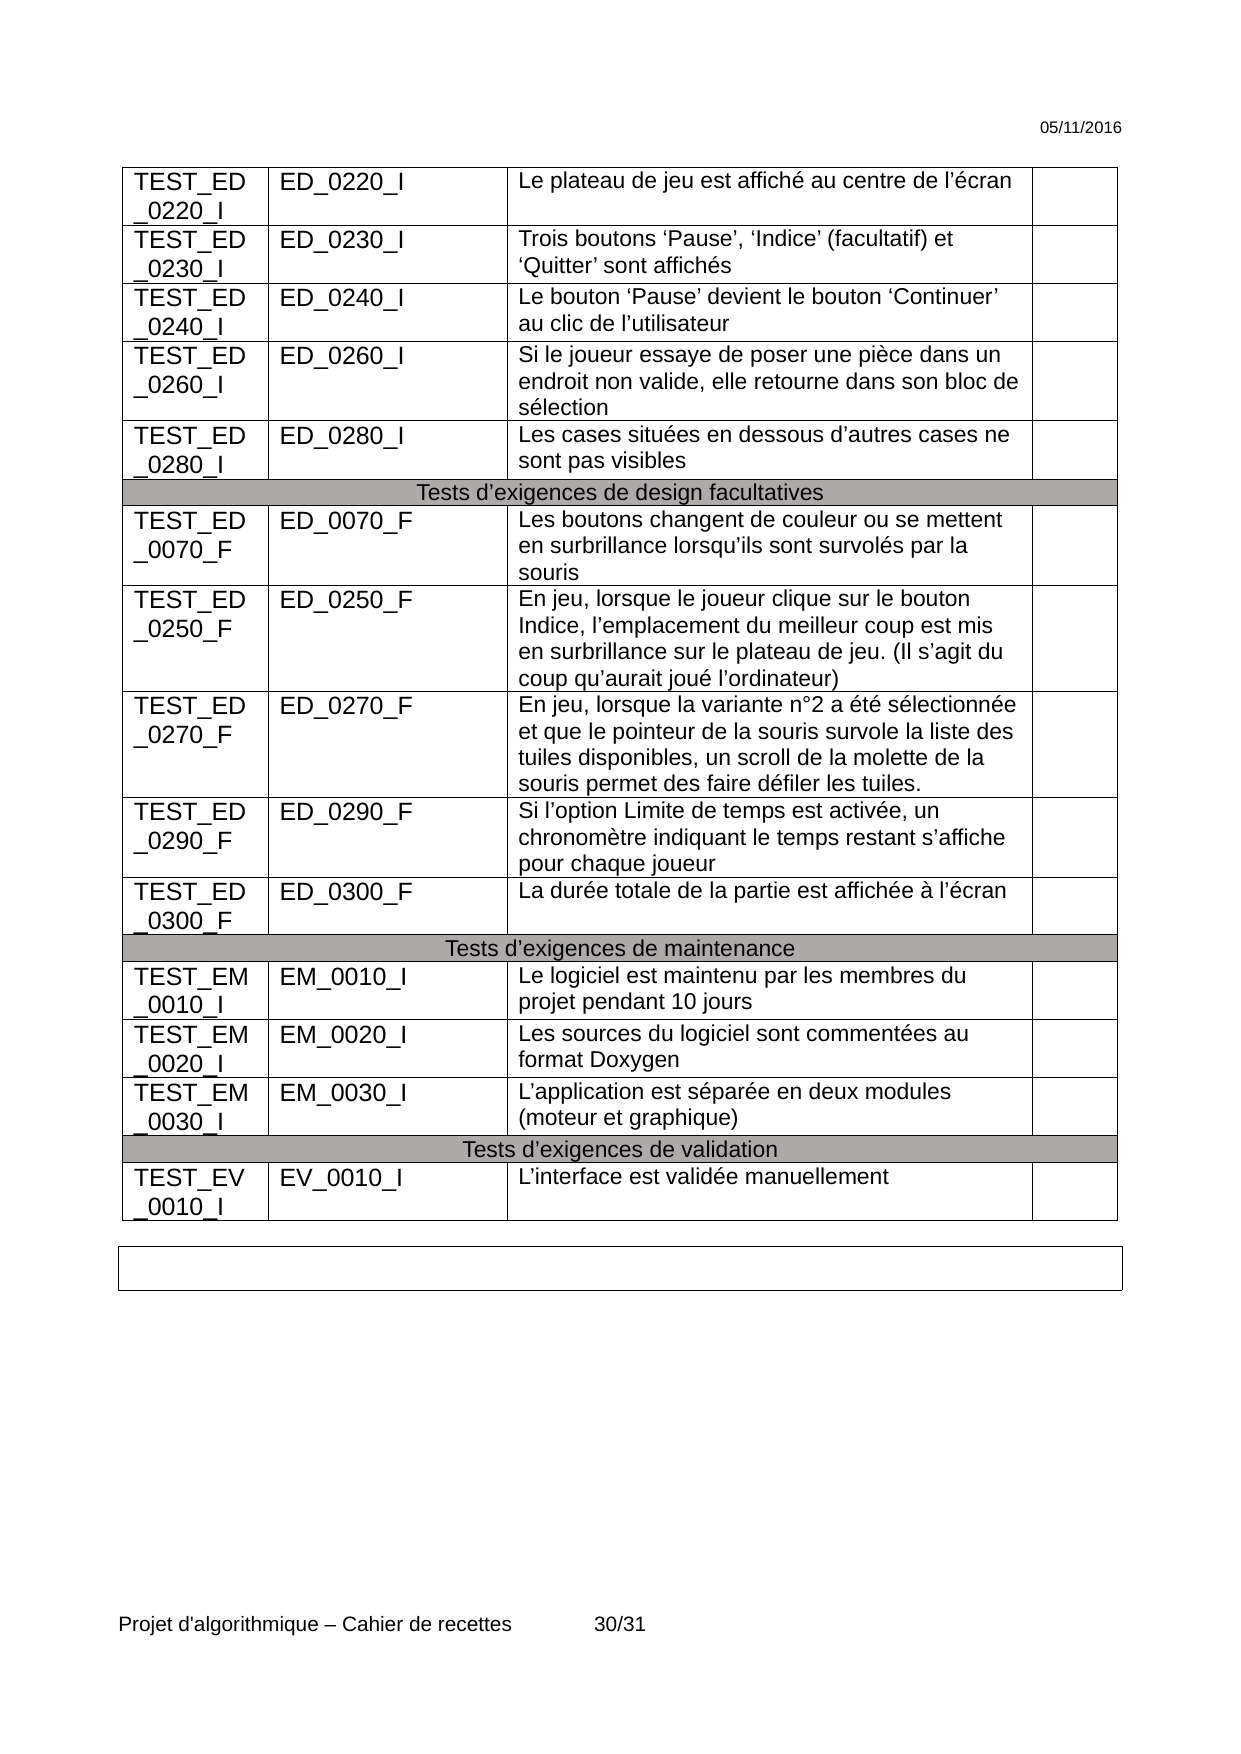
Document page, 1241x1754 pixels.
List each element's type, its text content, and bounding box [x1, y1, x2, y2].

table_cell TEST_ED_0280_I [123, 421, 268, 478]
table_cell TEST_EM_0030_I [123, 1078, 268, 1135]
table_cell TEST_ED_0230_I [123, 226, 268, 283]
table_cell ED_0260_I [269, 342, 507, 420]
table_cell ED_0270_F [269, 692, 507, 797]
table_cell ED_0230_I [269, 226, 507, 283]
table_cell Trois boutons ‘Pause’, ‘Indice’ (facultatif) et ‘Quitter’ sont affichés [508, 226, 1032, 283]
table_cell Si l’option Limite de temps est activée, un chronomètre indiquant le temps restant s’affiche pour chaque joueur [508, 798, 1032, 876]
table_cell [1033, 342, 1117, 420]
table_cell TEST_ED_0260_I [123, 342, 268, 420]
table_cell En jeu, lorsque le joueur clique sur le bouton Indice, l’emplacement du meilleur coup est mis en surbrillance sur le plateau de jeu. (Il s’agit du coup qu’aurait joué l’ordinateur) [508, 586, 1032, 691]
table_cell L’interface est validée manuellement [508, 1163, 1032, 1220]
table_cell ED_0070_F [269, 506, 507, 585]
table_cell ED_0290_F [269, 798, 507, 876]
table_cell EV_0010_I [269, 1163, 507, 1220]
table_cell [1033, 692, 1117, 797]
table_cell Les sources du logiciel sont commentées au format Doxygen [508, 1020, 1032, 1077]
table_cell [1033, 1163, 1117, 1220]
table_cell [1033, 421, 1117, 478]
table_cell TEST_ED_0250_F [123, 586, 268, 691]
table_cell [1033, 878, 1117, 934]
table_cell ED_0250_F [269, 586, 507, 691]
table_cell La durée totale de la partie est affichée à l’écran [508, 878, 1032, 934]
table_cell Le plateau de jeu est affiché au centre de l’écran [508, 168, 1032, 225]
table_cell [1033, 226, 1117, 283]
table_cell ED_0300_F [269, 878, 507, 934]
table_cell L’application est séparée en deux modules (moteur et graphique) [508, 1078, 1032, 1135]
table_cell ED_0220_I [269, 168, 507, 225]
table_cell TEST_ED_0290_F [123, 798, 268, 876]
table_cell Si le joueur essaye de poser une pièce dans un endroit non valide, elle retourne dans son bloc de sélection [508, 342, 1032, 420]
table_cell EM_0030_I [269, 1078, 507, 1135]
table_cell [1033, 1020, 1117, 1077]
table_cell [1033, 506, 1117, 585]
table_cell Les boutons changent de couleur ou se mettent en surbrillance lorsqu’ils sont survolés par la souris [508, 506, 1032, 585]
table_cell [1033, 1078, 1117, 1135]
table_cell Le bouton ‘Pause’ devient le bouton ‘Continuer’ au clic de l’utilisateur [508, 284, 1032, 341]
table_cell TEST_ED_0270_F [123, 692, 268, 797]
table_cell TEST_ED_0220_I [123, 168, 268, 225]
table_cell En jeu, lorsque la variante n°2 a été sélectionnée et que le pointeur de la souris survole la liste des tuiles disponibles, un scroll de la molette de la souris permet des faire défiler les tuiles. [508, 692, 1032, 797]
table_cell Tests d’exigences de design facultatives [123, 480, 1117, 505]
table_cell [1033, 798, 1117, 876]
table_cell Tests d’exigences de validation [123, 1136, 1117, 1162]
table_cell TEST_EM_0020_I [123, 1020, 268, 1077]
table_cell ED_0280_I [269, 421, 507, 478]
table_cell TEST_ED_0240_I [123, 284, 268, 341]
table_cell ED_0240_I [269, 284, 507, 341]
table_cell Le logiciel est maintenu par les membres du projet pendant 10 jours [508, 962, 1032, 1019]
table_cell EM_0010_I [269, 962, 507, 1019]
table_cell EM_0020_I [269, 1020, 507, 1077]
table_cell [1033, 168, 1117, 225]
table_cell [1033, 284, 1117, 341]
table_cell TEST_EM_0010_I [123, 962, 268, 1019]
table_cell TEST_ED_0300_F [123, 878, 268, 934]
table_cell Tests d’exigences de maintenance [123, 935, 1117, 961]
table_cell [1033, 962, 1117, 1019]
table_cell [1033, 586, 1117, 691]
table_cell TEST_ED_0070_F [123, 506, 268, 585]
table_cell Les cases situées en dessous d’autres cases ne sont pas visibles [508, 421, 1032, 478]
table_cell TEST_EV_0010_I [123, 1163, 268, 1220]
